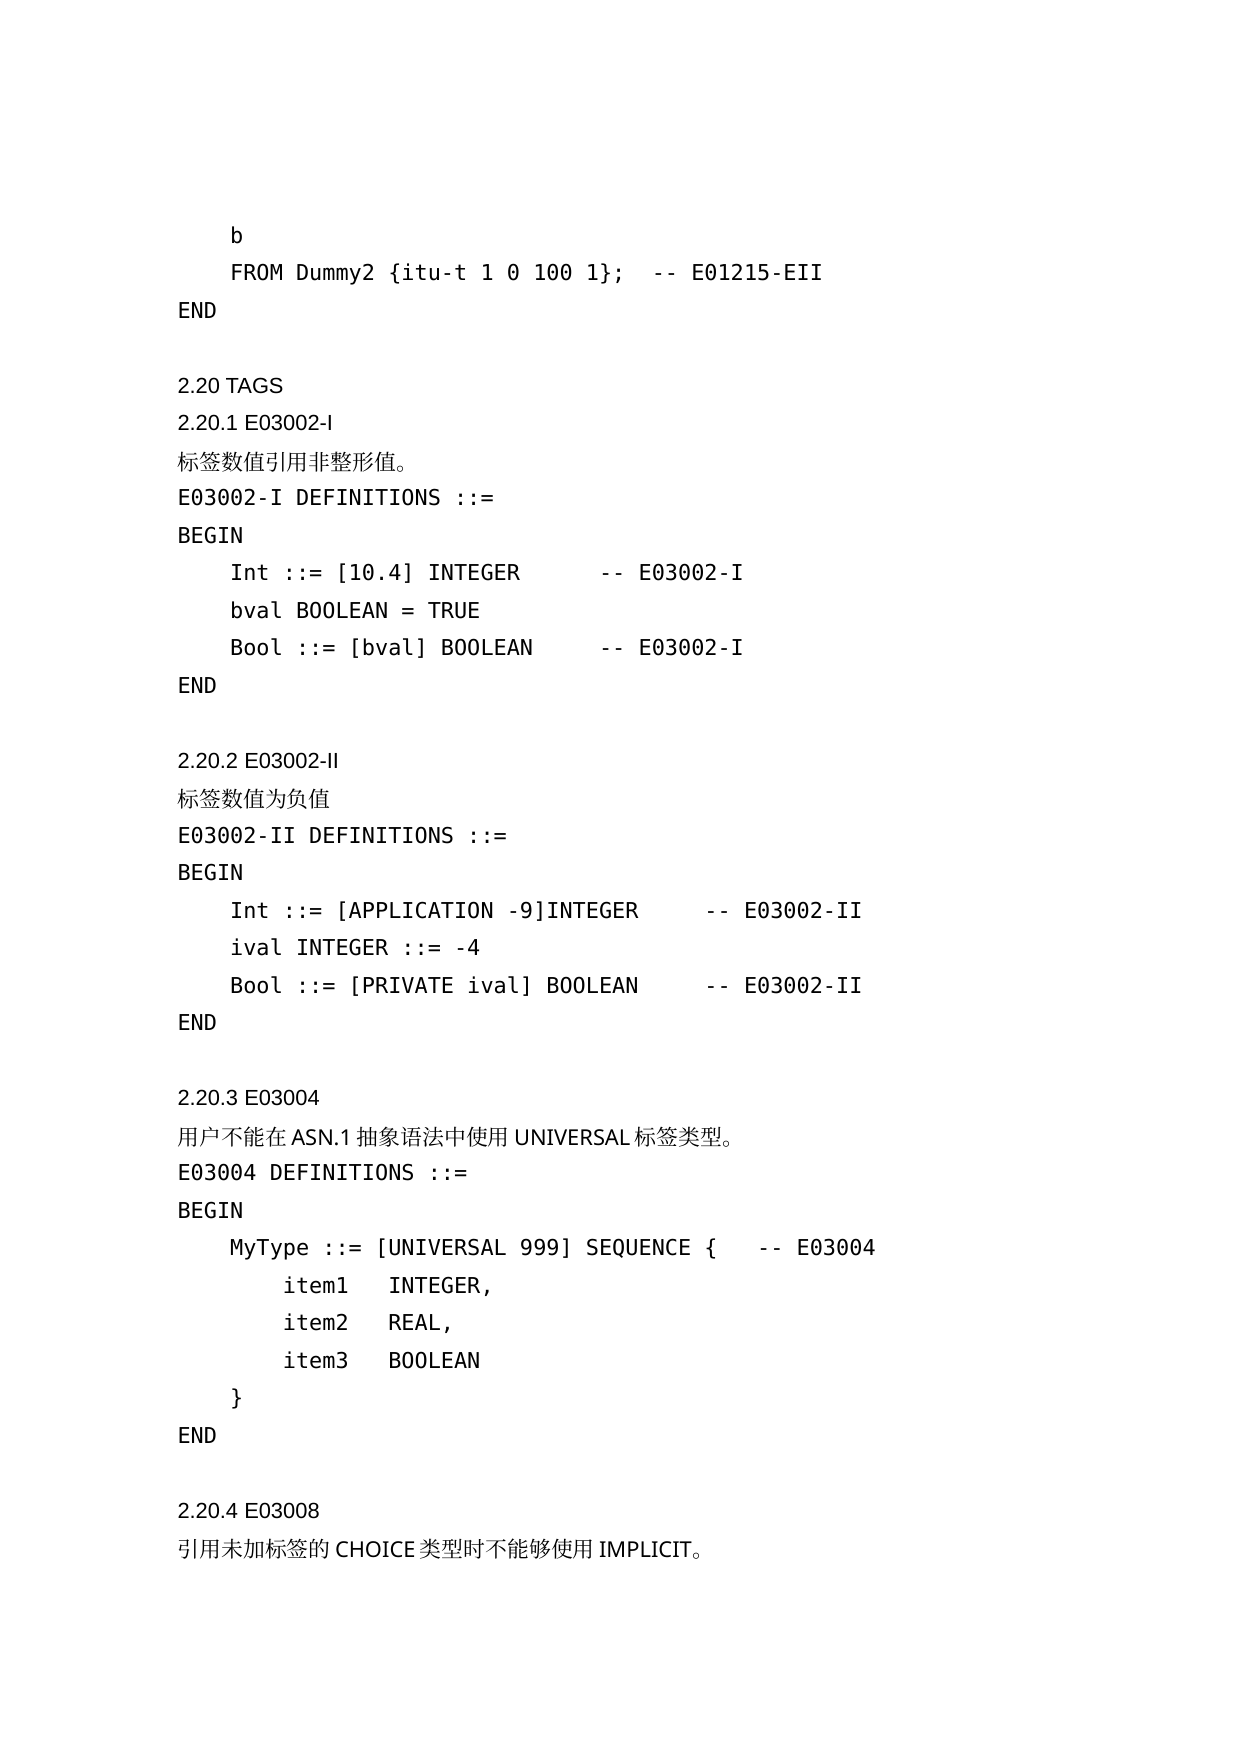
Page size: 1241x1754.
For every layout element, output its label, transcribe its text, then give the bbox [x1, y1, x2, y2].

text Bool ::= [bval] BOOLEAN -- E03002-I [177, 629, 1063, 667]
text item3 BOOLEAN [177, 1342, 1063, 1379]
text } [177, 1379, 1063, 1417]
text item2 REAL, [177, 1304, 1063, 1342]
text item1 INTEGER, [177, 1267, 1063, 1304]
text 用户不能在ASN.1抽象语法中使用UNIVERSAL标签类型。 [177, 1117, 1063, 1154]
text END [177, 667, 1063, 704]
text BEGIN [177, 1192, 1063, 1229]
text 引用未加标签的CHOICE类型时不能够使用IMPLICIT。 [177, 1529, 1063, 1567]
text MyType ::= [UNIVERSAL 999] SEQUENCE { -- E03004 [177, 1229, 1063, 1267]
text E03002-II DEFINITIONS ::= [177, 817, 1063, 854]
text Bool ::= [PRIVATE ival] BOOLEAN -- E03002-II [177, 967, 1063, 1004]
text E03004 DEFINITIONS ::= [177, 1154, 1063, 1192]
text bval BOOLEAN = TRUE [177, 592, 1063, 629]
text ival INTEGER ::= -4 [177, 929, 1063, 967]
text E03002-I DEFINITIONS ::= [177, 479, 1063, 517]
text BEGIN [177, 517, 1063, 554]
text 标签数值引用非整形值。 [177, 442, 1063, 479]
subtitle 2.20.1 E03002-I [177, 404, 1063, 442]
subtitle 2.20 TAGS [177, 367, 1063, 404]
text 标签数值为负值 [177, 779, 1063, 817]
text BEGIN [177, 854, 1063, 892]
subtitle 2.20.4 E03008 [177, 1492, 1063, 1529]
subtitle 2.20.2 E03002-II [177, 742, 1063, 779]
text Int ::= [APPLICATION -9]INTEGER -- E03002-II [177, 892, 1063, 929]
text END [177, 1417, 1063, 1454]
subtitle 2.20.3 E03004 [177, 1079, 1063, 1117]
text Int ::= [10.4] INTEGER -- E03002-I [177, 554, 1063, 592]
text END [177, 292, 1063, 329]
text b [177, 217, 1063, 254]
text END [177, 1004, 1063, 1042]
text FROM Dummy2 {itu-t 1 0 100 1}; -- E01215-EII [177, 254, 1063, 292]
